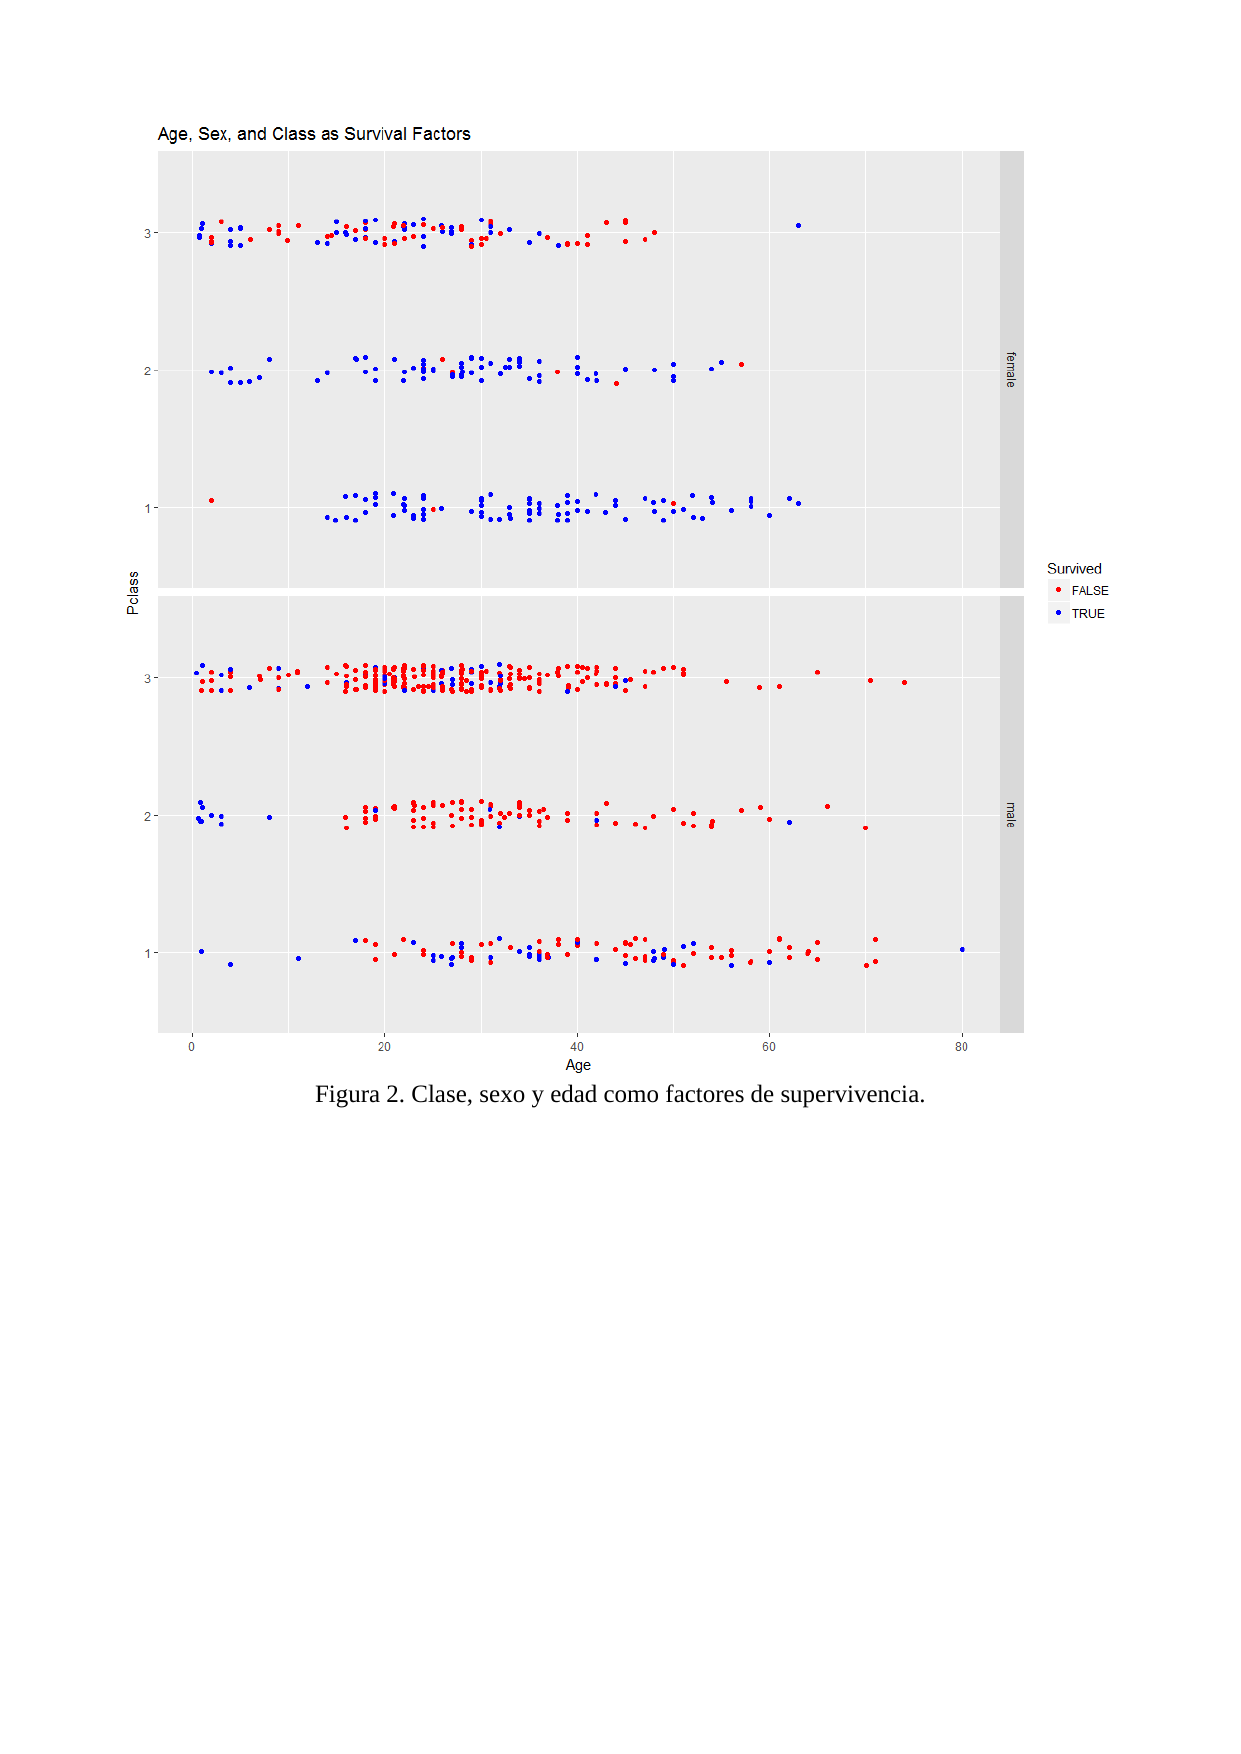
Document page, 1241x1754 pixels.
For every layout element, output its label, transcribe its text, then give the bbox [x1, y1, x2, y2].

text Figura 2. Clase, sexo y edad como factores de supervivencia. [118, 1079, 1122, 1108]
picture [118, 118, 1123, 1079]
